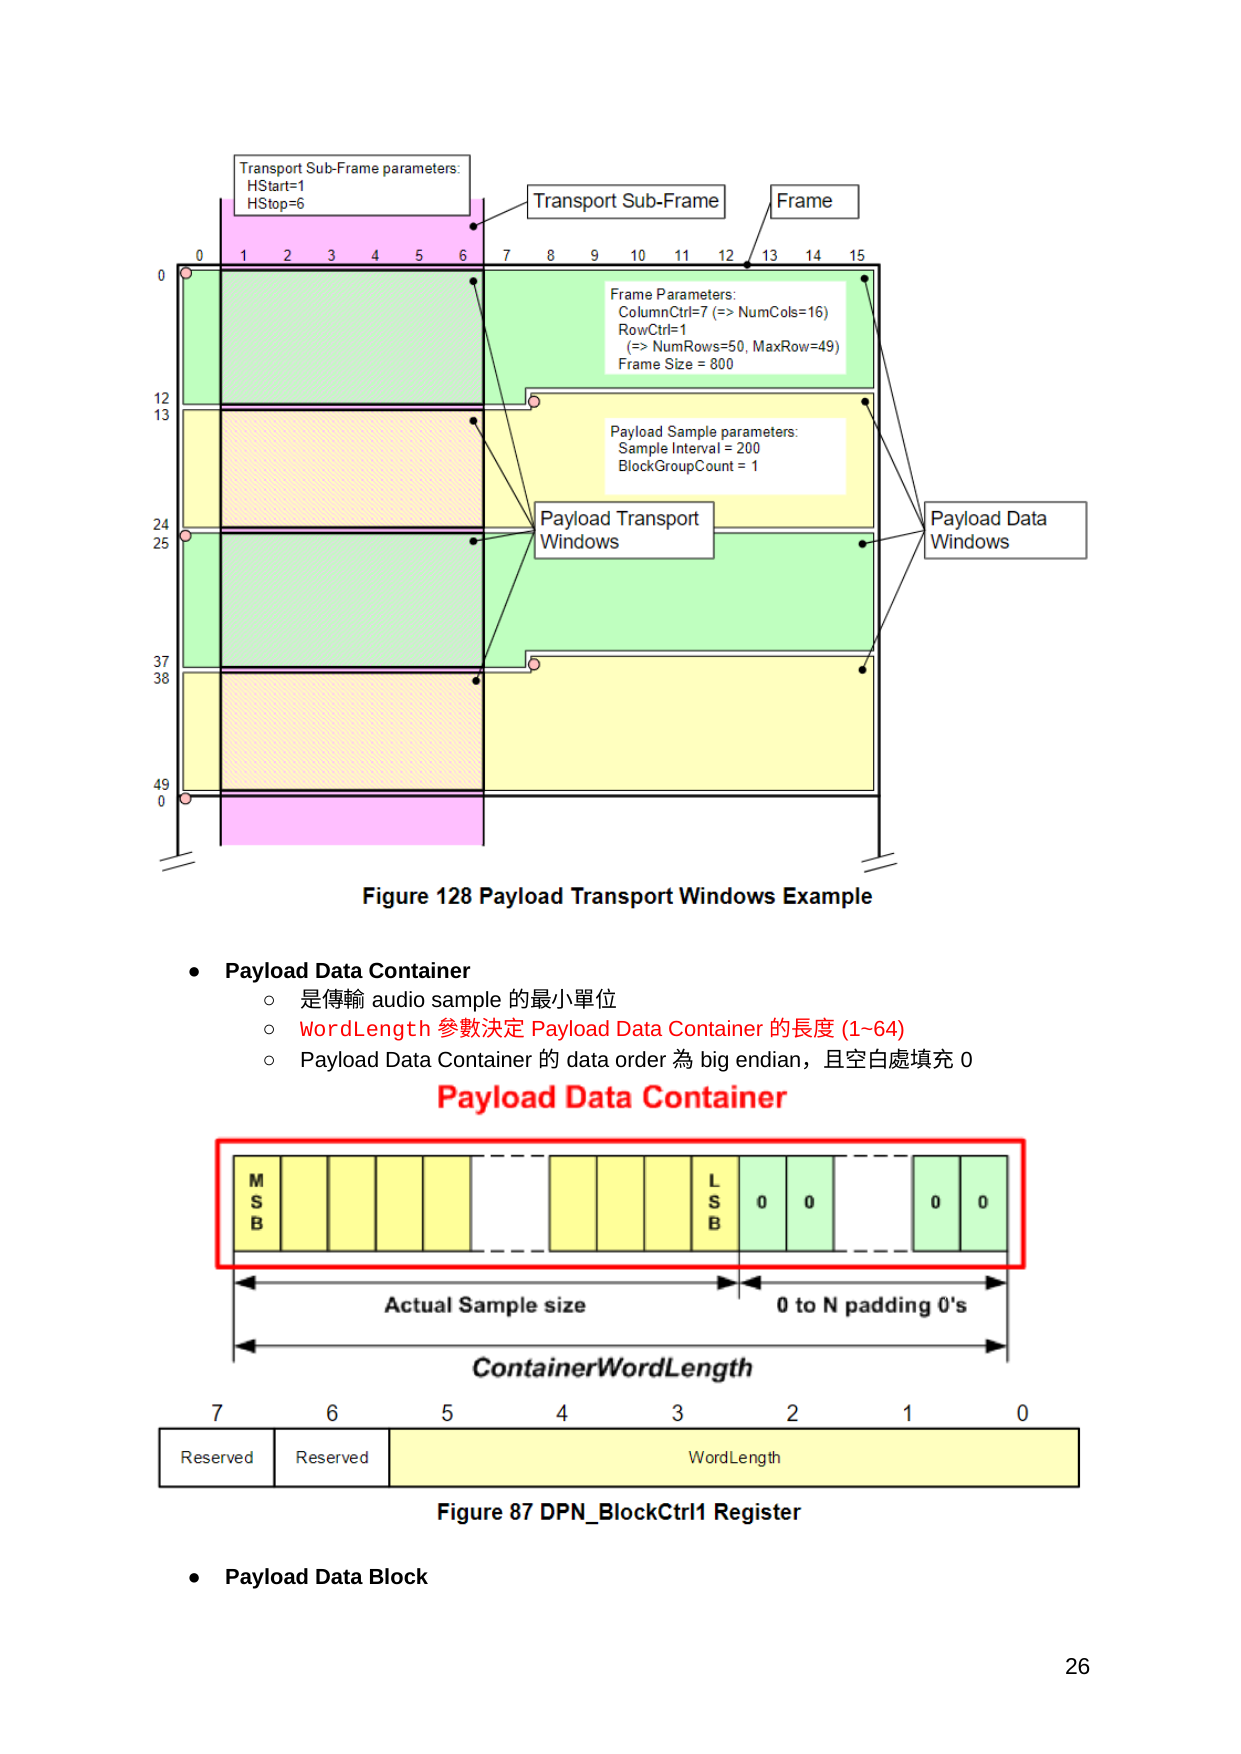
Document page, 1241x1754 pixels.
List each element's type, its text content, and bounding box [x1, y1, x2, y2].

list WordLength 參數決定 Payload Data Container 的長度 (1~64) [262, 1016, 1090, 1043]
list Payload Data Container 的 data order 為 big endian，且空白處填充 0 [262, 1047, 1090, 1072]
picture [209, 1076, 1032, 1397]
list 是傳輸 audio sample 的最小單位 [262, 987, 1090, 1012]
picture [150, 1400, 1091, 1532]
picture [150, 150, 1091, 915]
list Payload Data Container [187, 958, 1090, 983]
list Payload Data Block [187, 1564, 1090, 1589]
